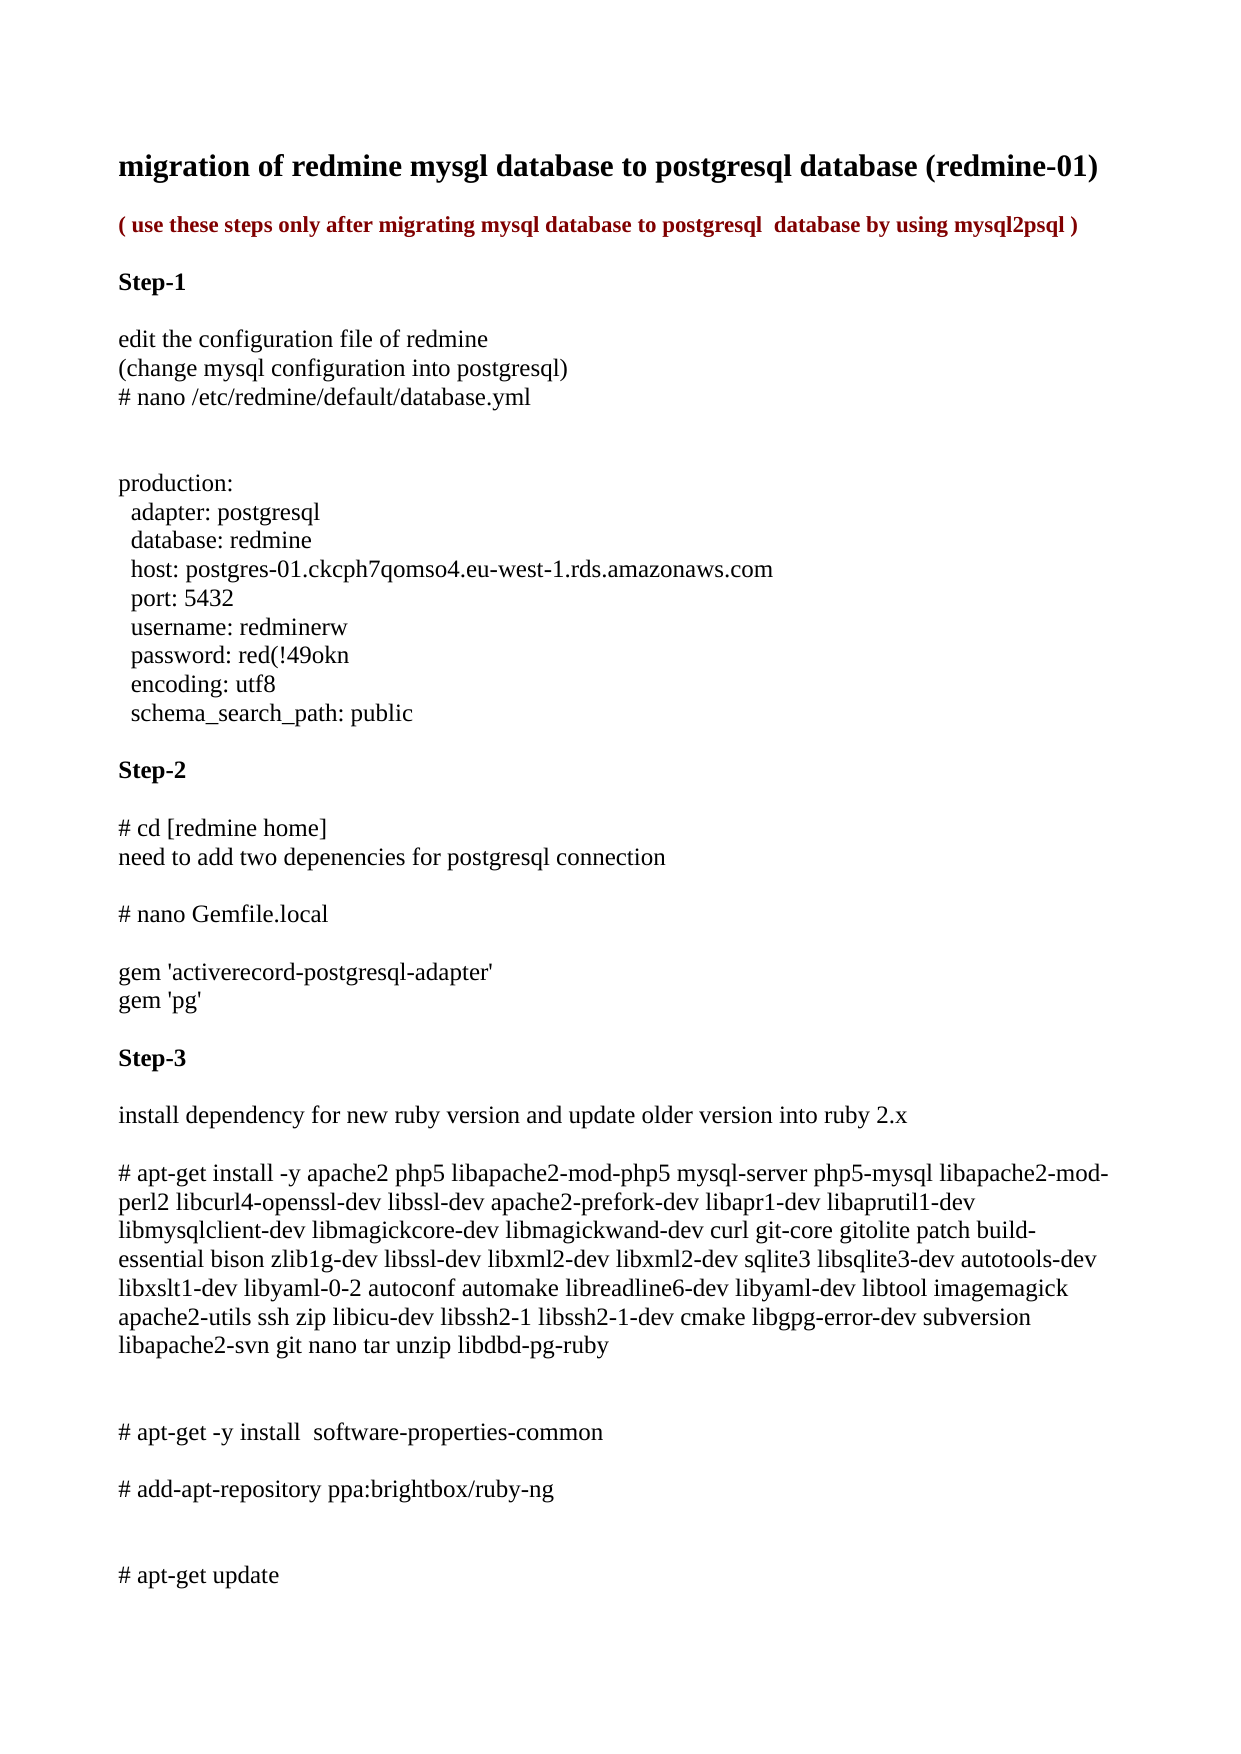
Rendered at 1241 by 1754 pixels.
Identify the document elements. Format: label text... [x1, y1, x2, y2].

text production: [118, 468, 1122, 497]
text Step-3 [118, 1043, 1122, 1072]
text edit the configuration file of redmine [118, 324, 1122, 353]
text adapter: postgresql [118, 497, 1122, 525]
text (change mysql configuration into postgresql) [118, 353, 1122, 382]
text gem 'pg' [118, 985, 1122, 1014]
text port: 5432 [118, 583, 1122, 612]
text password: red(!49okn [118, 640, 1122, 669]
text install dependency for new ruby version and update older version into ruby 2.x [118, 1100, 1122, 1129]
text need to add two depenencies for postgresql connection [118, 842, 1122, 870]
text # apt-get -y install software-properties-common [118, 1417, 1122, 1445]
text # nano /etc/redmine/default/database.yml [118, 382, 1122, 410]
text # apt-get update [118, 1560, 1122, 1589]
text # apt-get install -y apache2 php5 libapache2-mod-php5 mysql-server php5-mysql libapache2-mod-perl2 libcurl4-openssl-dev libssl-dev apache2-prefork-dev libapr1-dev libaprutil1-dev libmysqlclient-dev libmagickcore-dev libmagickwand-dev curl git-core gitolite patch build-essential bison zlib1g-dev libssl-dev libxml2-dev libxml2-dev sqlite3 libsqlite3-dev autotools-dev libxslt1-dev libyaml-0-2 autoconf automake libreadline6-dev libyaml-dev libtool imagemagick apache2-utils ssh zip libicu-dev libssh2-1 libssh2-1-dev cmake libgpg-error-dev subversion libapache2-svn git nano tar unzip libdbd-pg-ruby [118, 1158, 1122, 1359]
text username: redminerw [118, 612, 1122, 640]
text migration of redmine mysgl database to postgresql database (redmine-01) [118, 147, 1122, 183]
text Step-2 [118, 755, 1122, 784]
text Step-1 [118, 267, 1122, 295]
text # add-apt-repository ppa:brightbox/ruby-ng [118, 1474, 1122, 1503]
text encoding: utf8 [118, 669, 1122, 698]
text # nano Gemfile.local [118, 899, 1122, 928]
text database: redmine [118, 525, 1122, 554]
text ( use these steps only after migrating mysql database to postgresql database by using mysql2psql ) [118, 212, 1122, 238]
text schema_search_path: public [118, 698, 1122, 727]
text gem 'activerecord-postgresql-adapter' [118, 957, 1122, 985]
text # cd [redmine home] [118, 813, 1122, 842]
text host: postgres-01.ckcph7qomso4.eu-west-1.rds.amazonaws.com [118, 554, 1122, 583]
